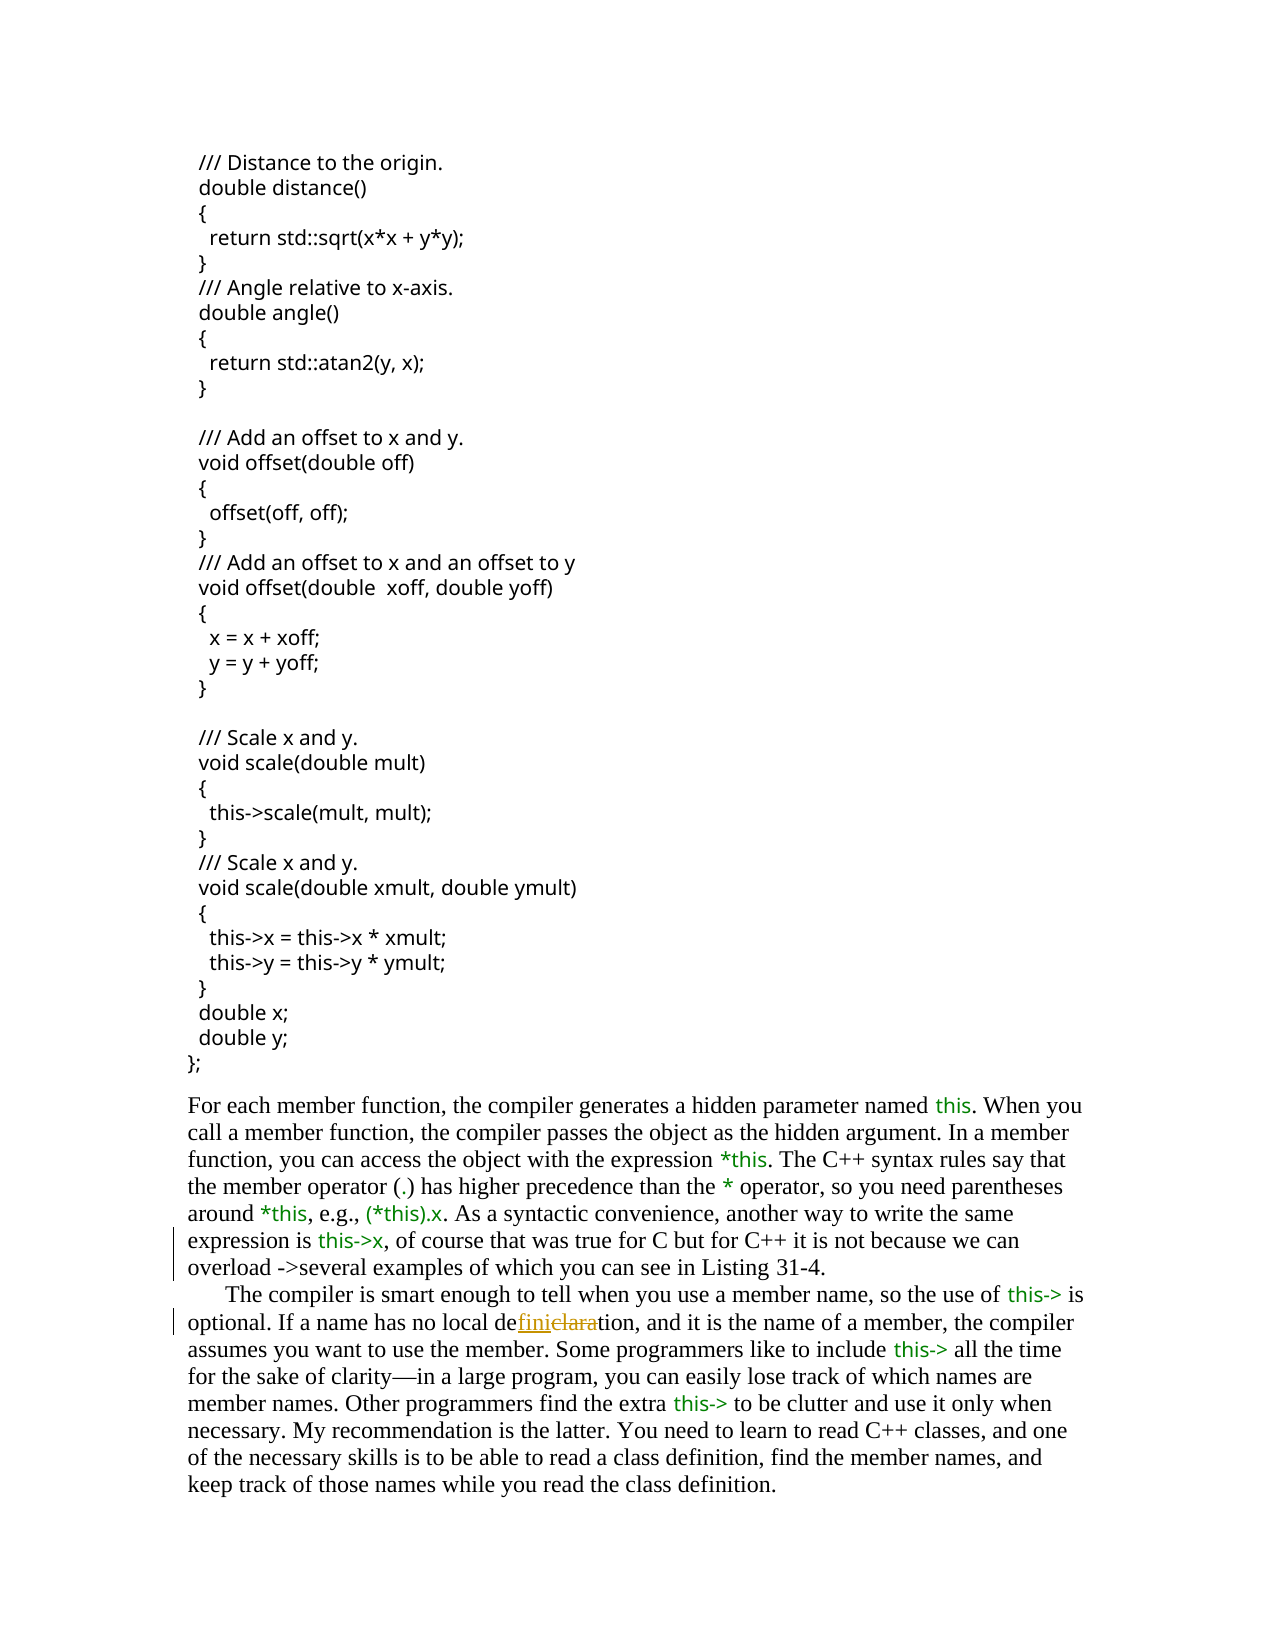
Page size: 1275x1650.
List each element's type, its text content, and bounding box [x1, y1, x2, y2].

text } [187, 975, 1072, 1000]
text For each member function, the compiler generates a hidden parameter named this. When you call a member function, the compiler passes the object as the hidden argument. In a member function, you can access the object with the expression *this. The C++ syntax rules say that the member operator (.) has higher precedence than the * operator, so you need parentheses around *this, e.g., (*this).x. As a syntactic convenience, another way to write the same expression is this->x, of course that was true for C but for C++ it is not because we can overload ->several examples of which you can see in Listing 31-4. [187, 1092, 1087, 1281]
text return std::atan2(y, x); [187, 350, 1072, 375]
text x = x + xoff; [187, 625, 1072, 650]
text { [187, 475, 1072, 500]
text void scale(double xmult, double ymult) [187, 875, 1072, 900]
text void offset(double xoff, double yoff) [187, 575, 1072, 600]
text { [187, 775, 1072, 800]
text /// Scale x and y. [187, 725, 1072, 750]
text The compiler is smart enough to tell when you use a member name, so the use of this-> is optional. If a name has no local definition, and it is the name of a member, the compiler assumes you want to use the member. Some programmers like to include this-> all the time for the sake of clarity—in a large program, you can easily lose track of which names are member names. Other programmers find the extra this-> to be clutter and use it only when necessary. My recommendation is the latter. You need to learn to read C++ classes, and one of the necessary skills is to be able to read a class definition, find the member names, and keep track of those names while you read the class definition. [187, 1281, 1087, 1498]
text double x; [187, 1000, 1072, 1025]
text } [187, 825, 1072, 850]
text /// Angle relative to x-axis. [187, 275, 1072, 300]
text offset(off, off); [187, 500, 1072, 525]
text y = y + yoff; [187, 650, 1072, 675]
text } [187, 675, 1072, 700]
text /// Distance to the origin. [187, 150, 1072, 175]
text }; [187, 1050, 1072, 1075]
text } [187, 375, 1072, 400]
text void scale(double mult) [187, 750, 1072, 775]
text { [187, 325, 1072, 350]
text /// Scale x and y. [187, 850, 1072, 875]
text return std::sqrt(x*x + y*y); [187, 225, 1072, 250]
text { [187, 900, 1072, 925]
text double y; [187, 1025, 1072, 1050]
text this->scale(mult, mult); [187, 800, 1072, 825]
text this->x = this->x * xmult; [187, 925, 1072, 950]
text void offset(double off) [187, 450, 1072, 475]
text double distance() [187, 175, 1072, 200]
text { [187, 200, 1072, 225]
text /// Add an offset to x and an offset to y [187, 550, 1072, 575]
text { [187, 600, 1072, 625]
text this->y = this->y * ymult; [187, 950, 1072, 975]
text double angle() [187, 300, 1072, 325]
text } [187, 525, 1072, 550]
text } [187, 250, 1072, 275]
text /// Add an offset to x and y. [187, 425, 1072, 450]
